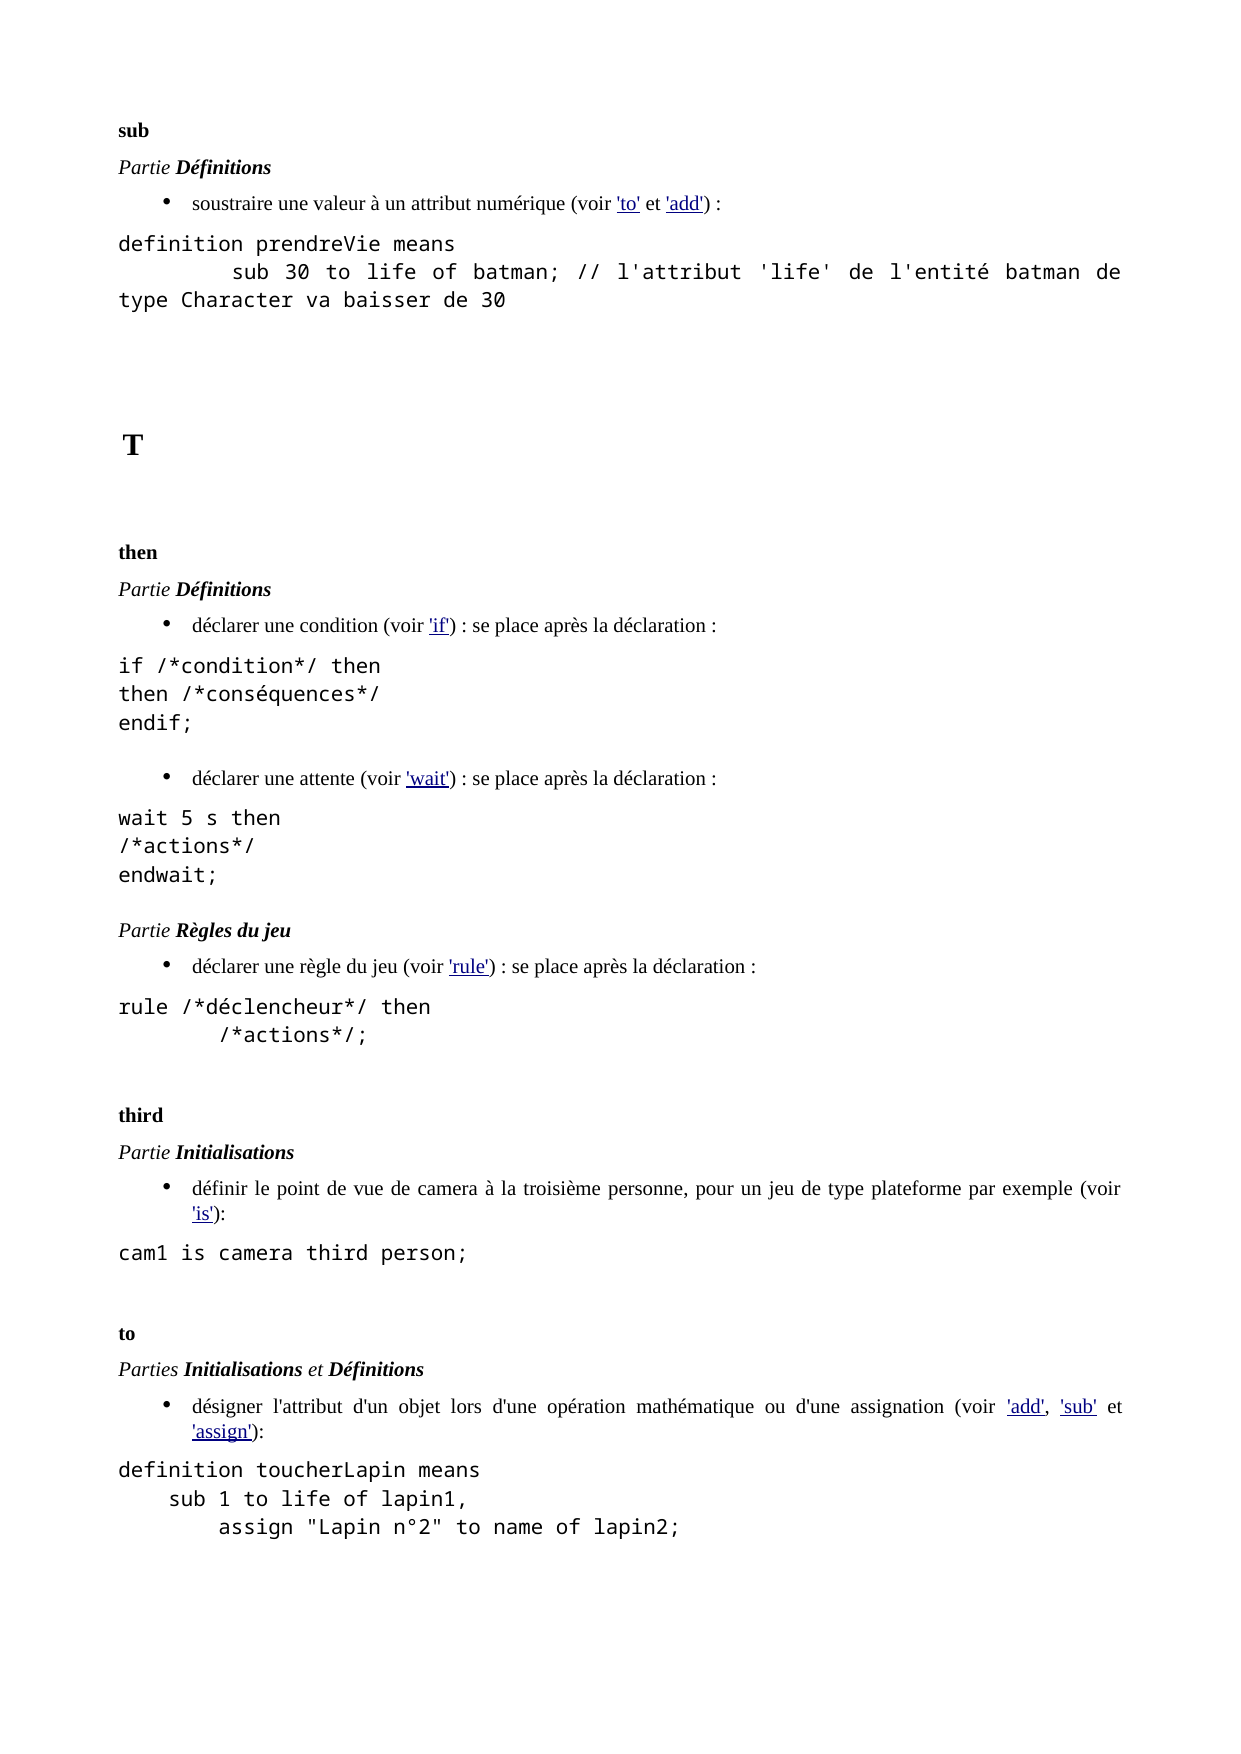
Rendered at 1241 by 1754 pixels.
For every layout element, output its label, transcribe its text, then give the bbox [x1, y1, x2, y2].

list définir le point de vue de camera à la troisième personne, pour un jeu de type plateforme par exemple (voir 'is'): [162, 1176, 1122, 1225]
subtitle to [118, 1321, 1122, 1345]
text rule /*déclencheur*/ then [118, 992, 1122, 1020]
text then /*conséquences*/ [118, 679, 1122, 708]
list déclarer une attente (voir 'wait') : se place après la déclaration : [162, 766, 1122, 791]
text if /*condition*/ then [118, 651, 1122, 679]
text /*actions*/ [118, 831, 1122, 860]
subtitle then [118, 540, 1122, 564]
text Partie Définitions [118, 577, 1122, 601]
text cam1 is camera third person; [118, 1238, 1122, 1266]
text /*actions*/; [118, 1020, 1122, 1049]
subtitle sub [118, 118, 1122, 142]
list déclarer une règle du jeu (voir 'rule') : se place après la déclaration : [162, 954, 1122, 979]
text sub 1 to life of lapin1, [118, 1484, 1122, 1512]
list déclarer une condition (voir 'if') : se place après la déclaration : [162, 613, 1122, 638]
text Partie Définitions [118, 155, 1122, 179]
subtitle third [118, 1103, 1122, 1127]
text definition prendreVie means [118, 229, 1122, 257]
list désigner l'attribut d'un objet lors d'une opération mathématique ou d'une assignation (voir 'add', 'sub' et 'assign'): [162, 1394, 1122, 1443]
text endif; [118, 708, 1122, 736]
text wait 5 s then [118, 803, 1122, 831]
text sub 30 to life of batman; // l'attribut 'life' de l'entité batman de type Character va baisser de 30 [118, 257, 1122, 314]
text endwait; [118, 860, 1122, 888]
text Partie Règles du jeu [118, 918, 1122, 942]
text Partie Initialisations [118, 1140, 1122, 1164]
text definition toucherLapin means [118, 1455, 1122, 1484]
text Parties Initialisations et Définitions [118, 1357, 1122, 1381]
subtitle T [118, 422, 1122, 466]
list soustraire une valeur à un attribut numérique (voir 'to' et 'add') : [162, 191, 1122, 216]
text assign "Lapin n°2" to name of lapin2; [118, 1512, 1122, 1541]
